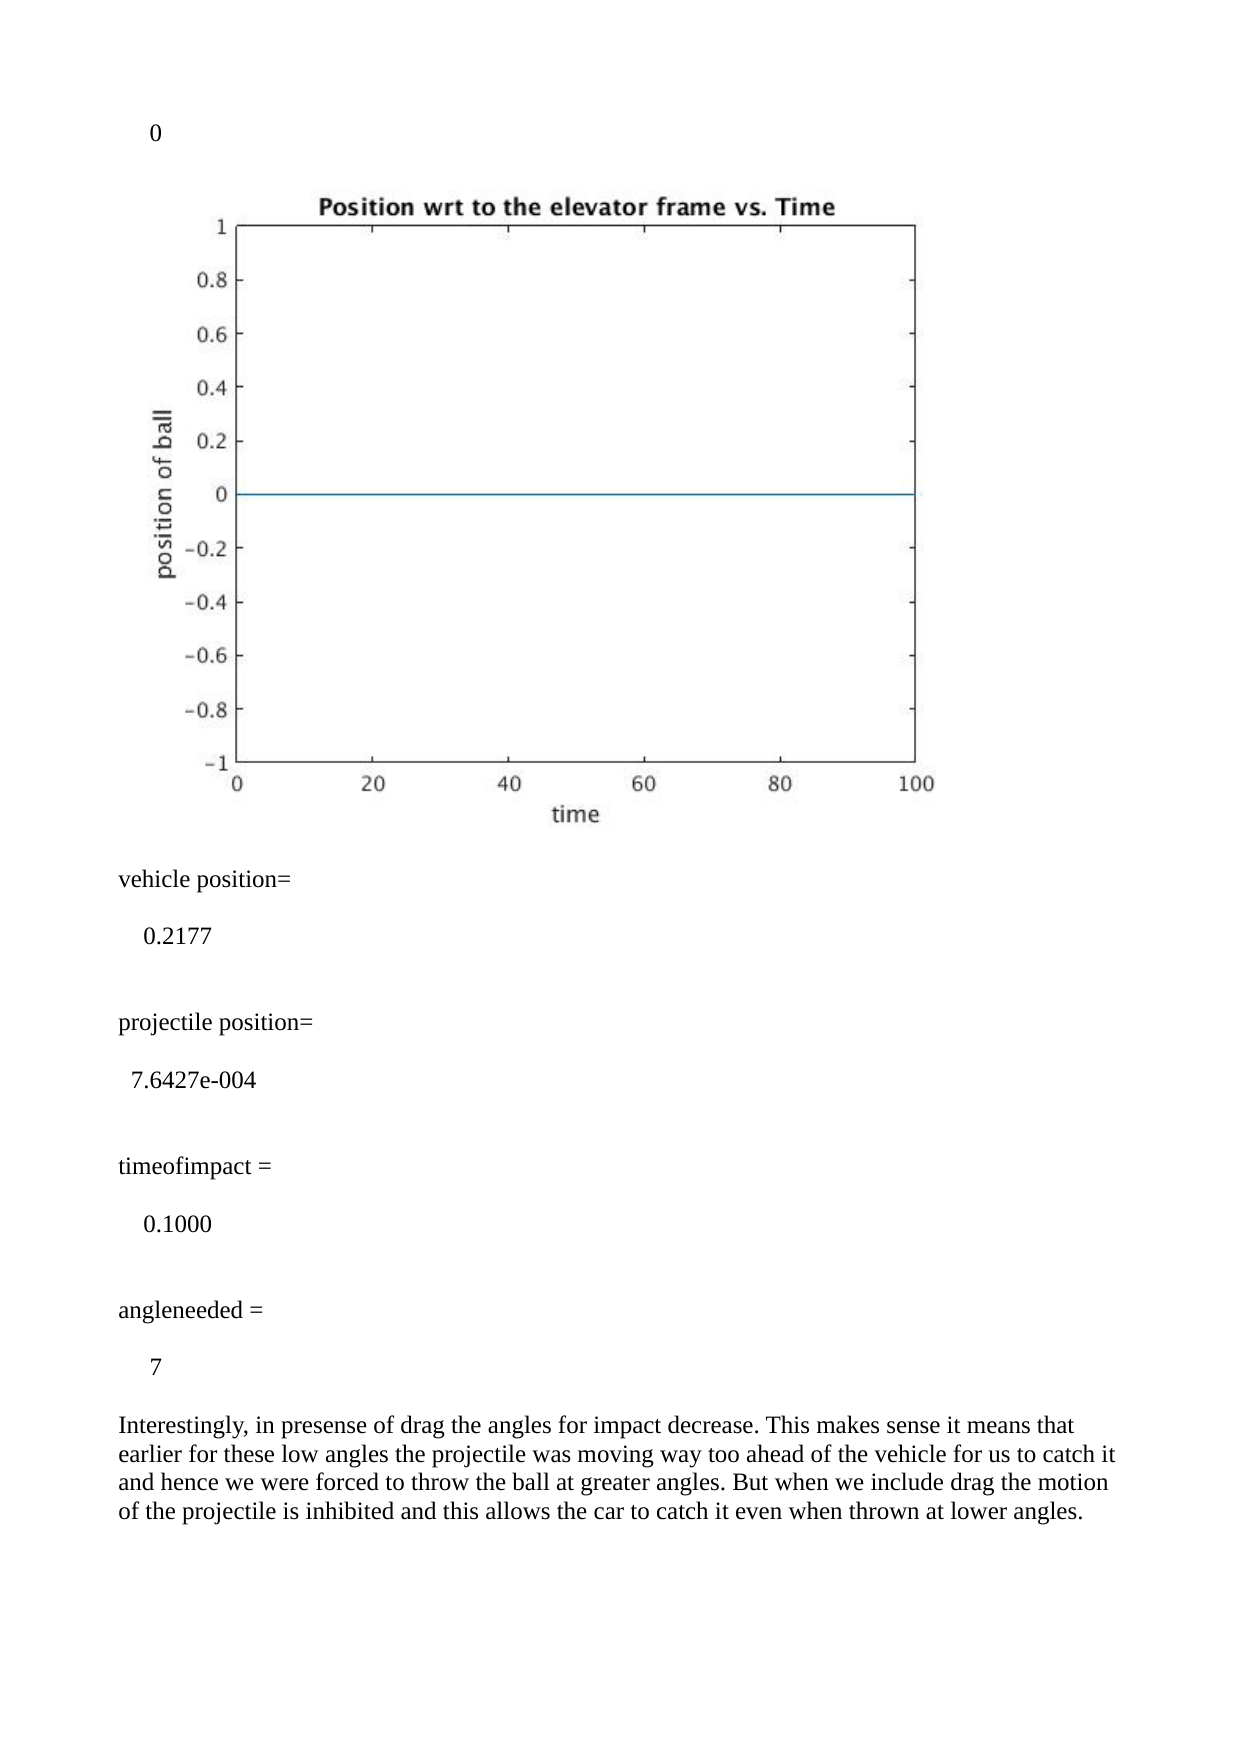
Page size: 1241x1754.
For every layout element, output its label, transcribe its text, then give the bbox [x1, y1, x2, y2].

text 0 [118, 118, 1122, 147]
text 7.6427e-004 [118, 1065, 1122, 1094]
text 0.1000 [118, 1209, 1122, 1237]
text angleneeded = [118, 1295, 1122, 1324]
text 0.2177 [118, 921, 1122, 950]
text 7 [118, 1352, 1122, 1381]
text projectile position= [118, 1007, 1122, 1036]
text timeofimpact = [118, 1151, 1122, 1180]
text vehicle position= [118, 864, 1122, 892]
picture [123, 178, 999, 835]
text Interestingly, in presense of drag the angles for impact decrease. This makes sense it means that earlier for these low angles the projectile was moving way too ahead of the vehicle for us to catch it and hence we were forced to throw the ball at greater angles. But when we include drag the motion of the projectile is inhibited and this allows the car to catch it even when thrown at lower angles. [118, 1410, 1122, 1525]
